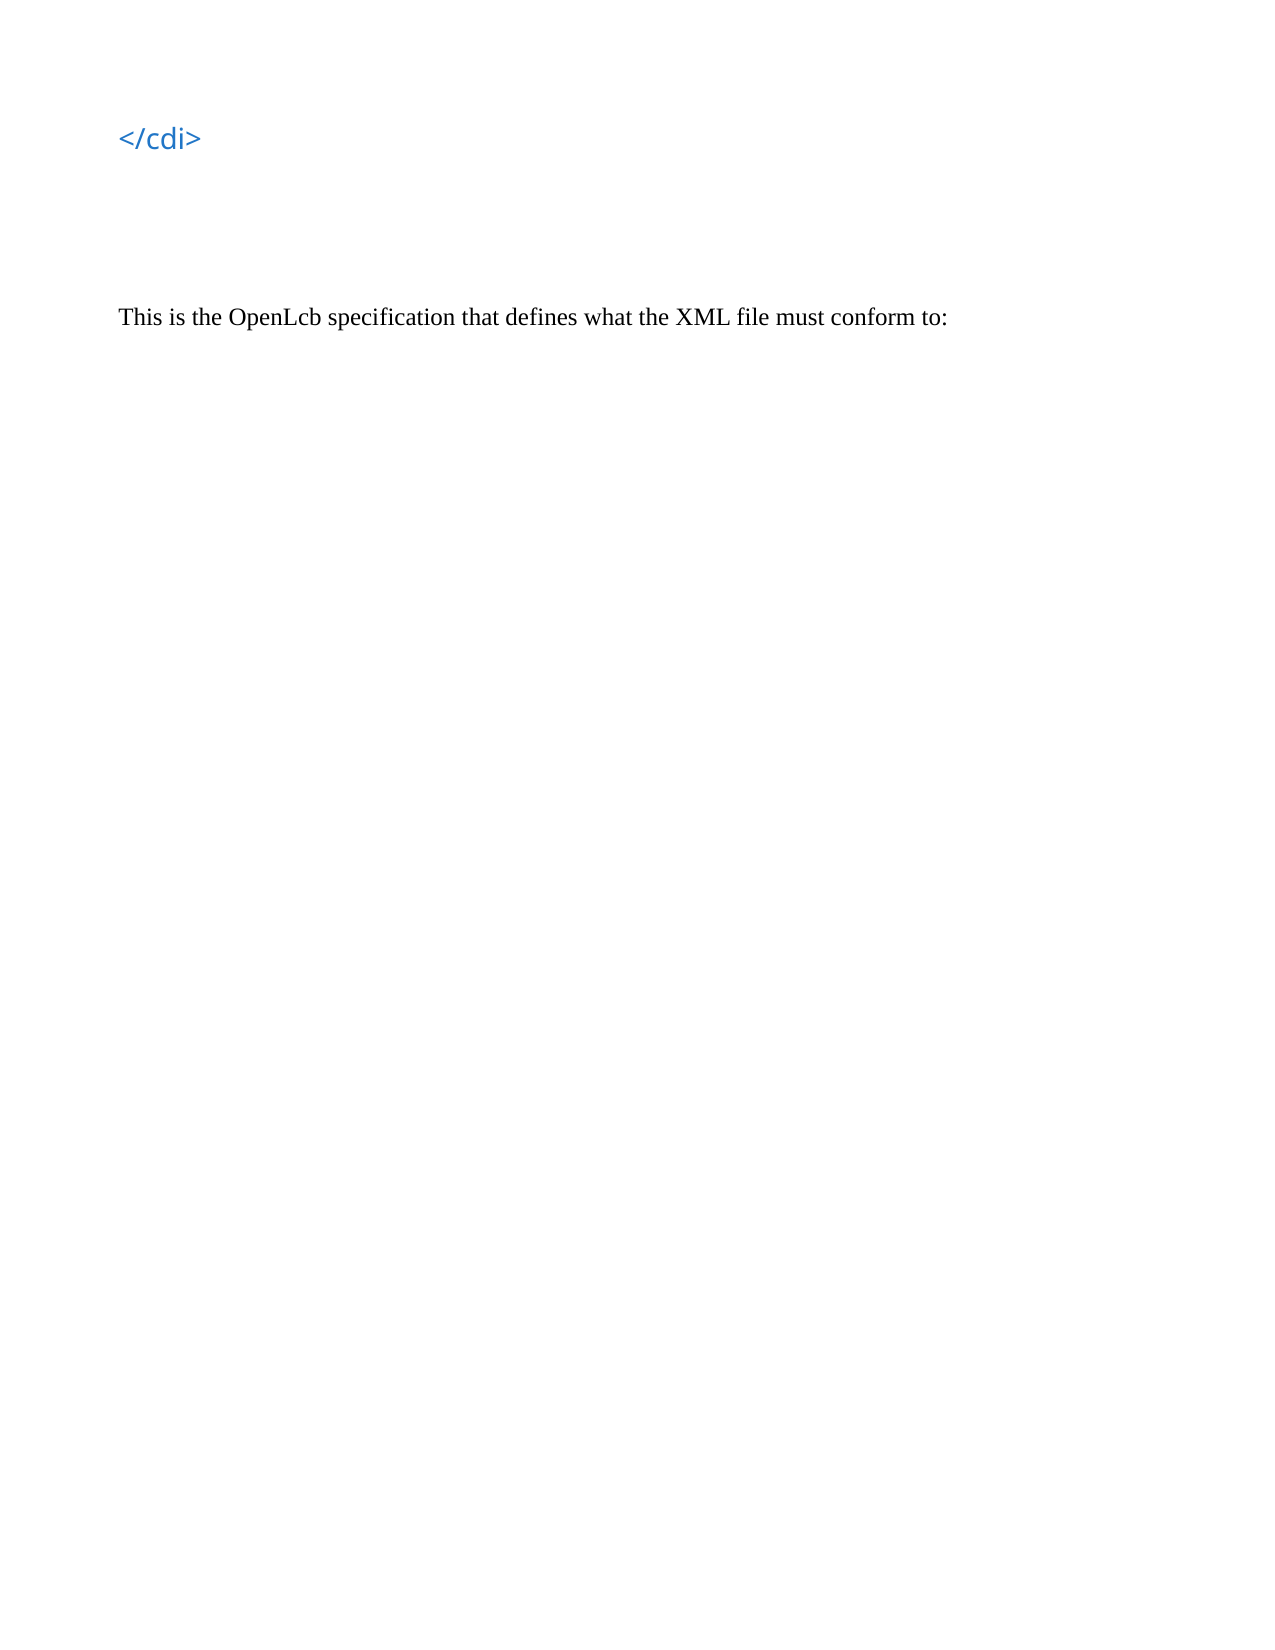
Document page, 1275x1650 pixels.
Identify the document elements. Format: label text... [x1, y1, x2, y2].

text This is the OpenLcb specification that defines what the XML file must conform to: [118, 302, 1157, 330]
text </cdi> [118, 118, 1157, 158]
